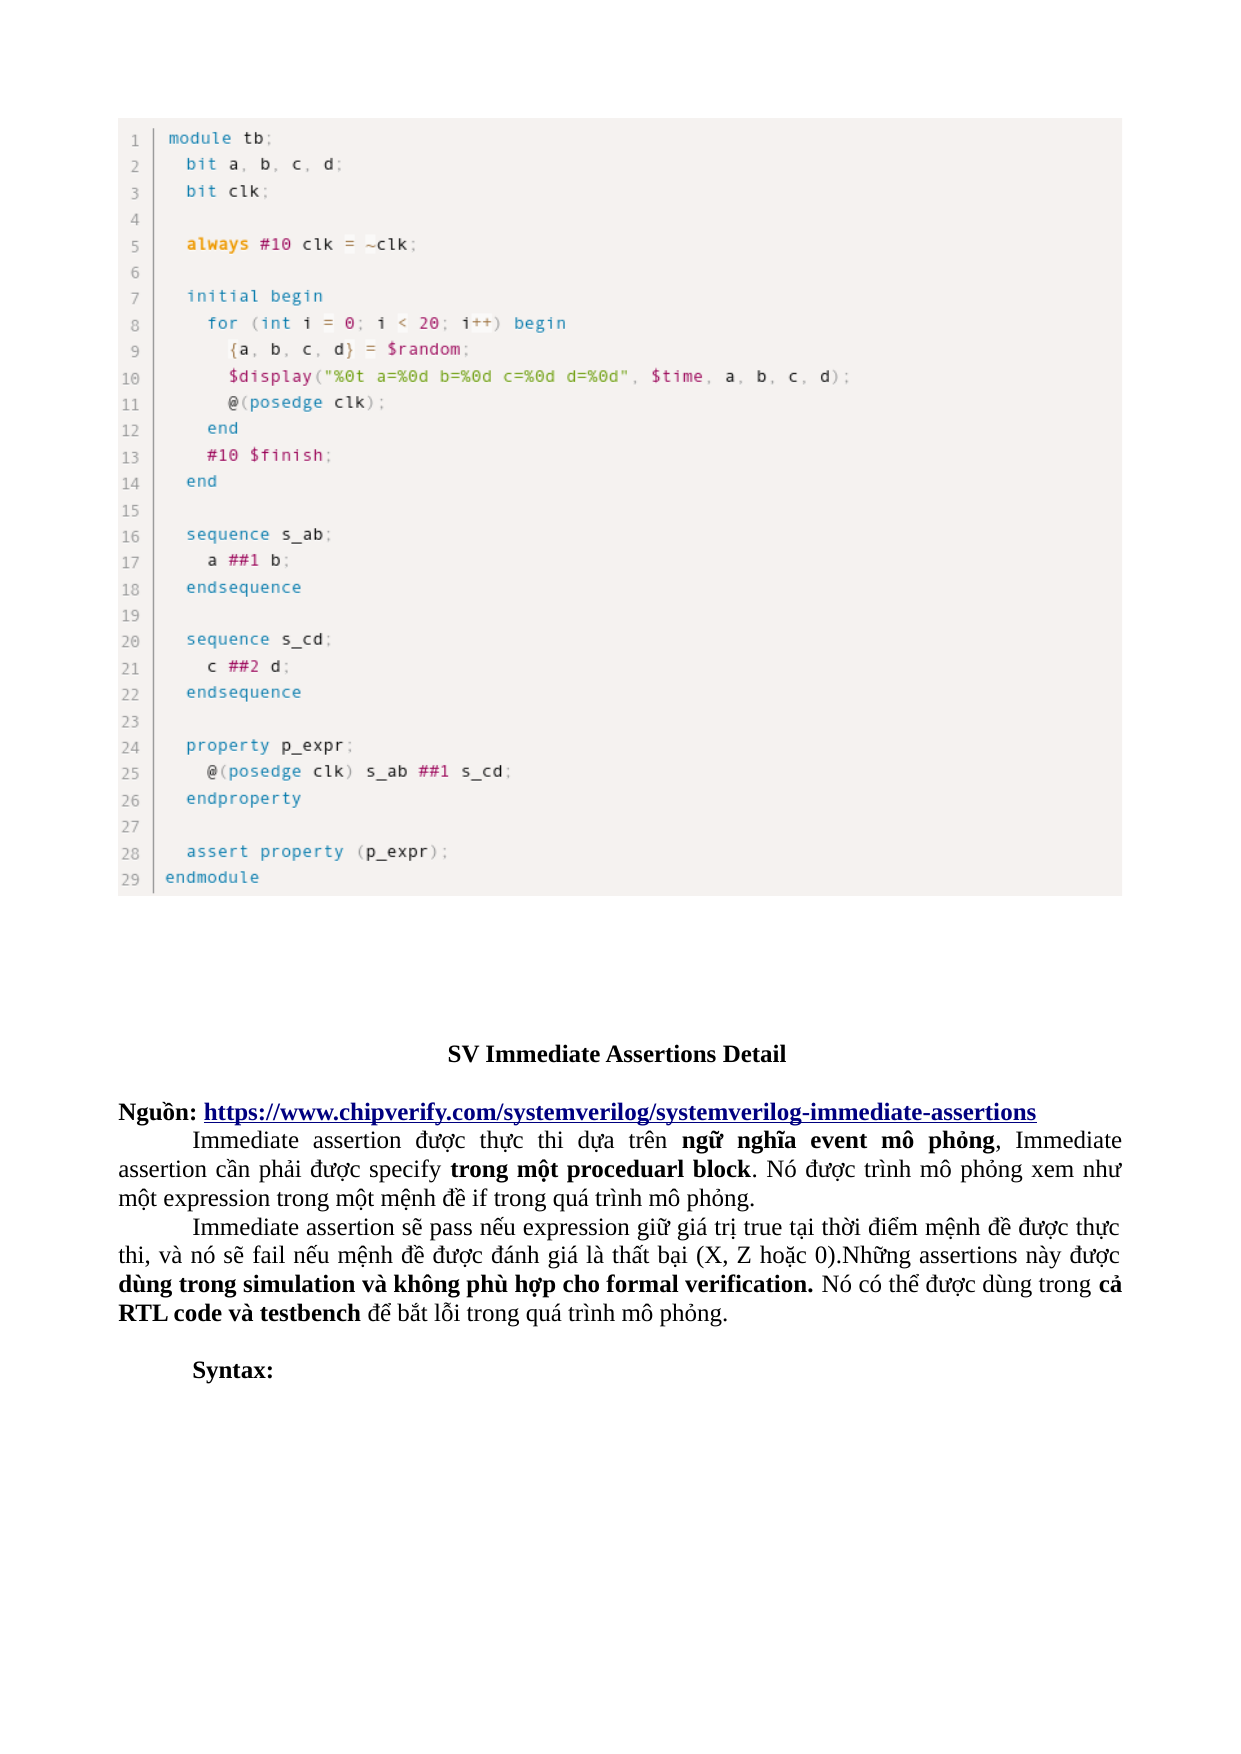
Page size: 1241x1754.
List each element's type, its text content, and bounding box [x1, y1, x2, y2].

text Nguồn: https://www.chipverify.com/systemverilog/systemverilog-immediate-assertions [118, 1097, 1122, 1126]
text Immediate assertion sẽ pass nếu expression giữ giá trị true tại thời điểm mệnh đề được thực thi, và nó sẽ fail nếu mệnh đề được đánh giá là thất bại (X, Z hoặc 0).Những assertions này được dùng trong simulation và không phù hợp cho formal verification. Nó có thể được dùng trong cả RTL code và testbench để bắt lỗi trong quá trình mô phỏng. [118, 1212, 1122, 1327]
text SV Immediate Assertions Detail [118, 1039, 1122, 1068]
text Immediate assertion được thực thi dựa trên ngữ nghĩa event mô phỏng, Immediate assertion cần phải được specify trong một proceduarl block. Nó được trình mô phỏng xem như một expression trong một mệnh đề if trong quá trình mô phỏng. [118, 1126, 1122, 1212]
picture [118, 118, 1123, 896]
text Syntax: [118, 1356, 1122, 1384]
